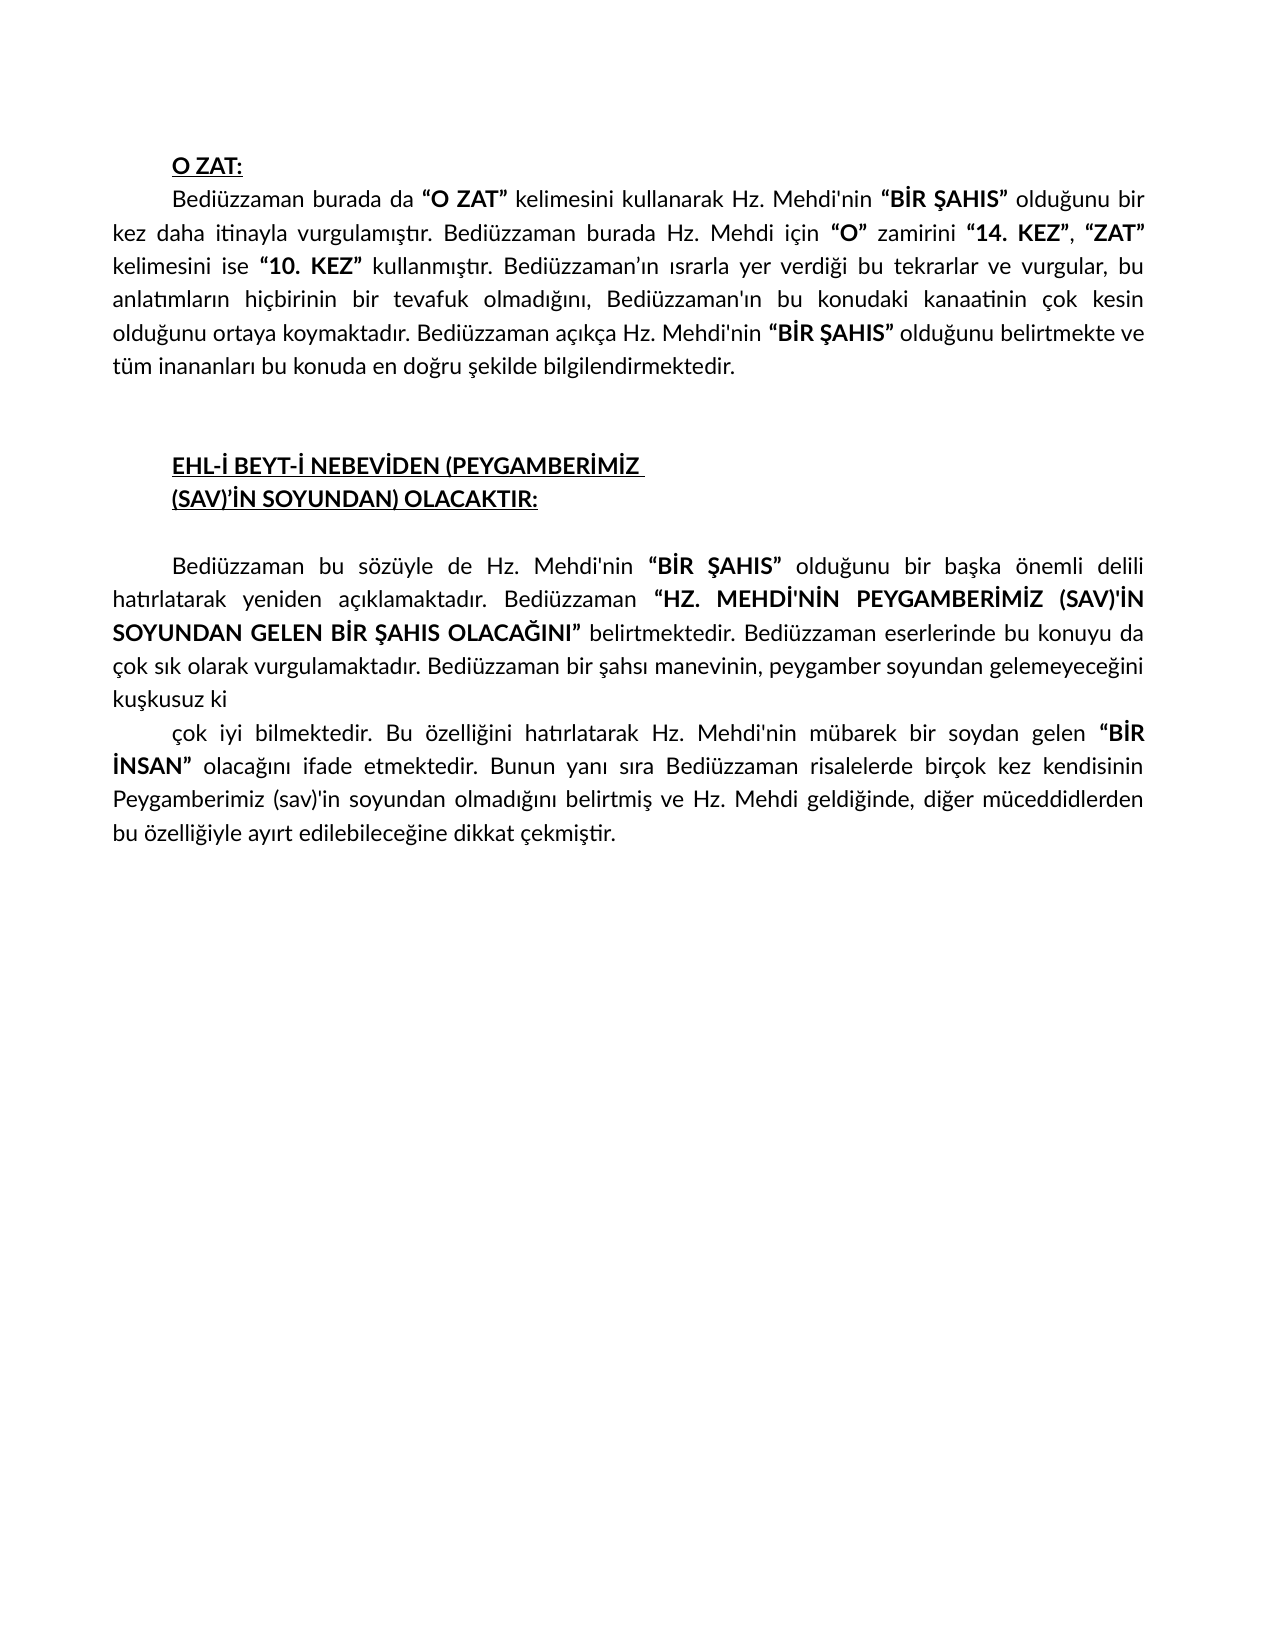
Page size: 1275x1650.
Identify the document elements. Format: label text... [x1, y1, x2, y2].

text Bediüzzaman burada da “O ZAT” kelimesini kullanarak Hz. Mehdi'nin “BİR ŞAHIS” olduğunu bir kez daha itinayla vurgulamıştır. Bediüzzaman burada Hz. Mehdi için “O” zamirini “14. KEZ”, “ZAT” kelimesini ise “10. KEZ” kullanmıştır. Bediüzzaman’ın ısrarla yer verdiği bu tekrarlar ve vurgular, bu anlatımların hiçbirinin bir tevafuk olmadığını, Bediüzzaman'ın bu konudaki kanaatinin çok kesin olduğunu ortaya koymaktadır. Bediüzzaman açıkça Hz. Mehdi'nin “BİR ŞAHIS” olduğunu belirtmekte ve tüm inananları bu konuda en doğru şekilde bilgilendirmektedir. [112, 181, 1145, 381]
text Bediüzzaman bu sözüyle de Hz. Mehdi'nin “BİR ŞAHIS” olduğunu bir başka önemli delili hatırlatarak yeniden açıklamaktadır. Bediüzzaman “HZ. MEHDİ'NİN PEYGAMBERİMİZ (SAV)'İN SOYUNDAN GELEN BİR ŞAHIS OLACAĞINI” belirtmektedir. Bediüzzaman eserlerinde bu konuyu da çok sık olarak vurgulamaktadır. Bediüzzaman bir şahsı manevinin, peygamber soyundan gelemeyeceğini kuşkusuz ki [112, 548, 1145, 714]
text EHL-İ BEYT-İ NEBEVİDEN (PEYGAMBERİMİZ [112, 448, 1145, 481]
text O ZAT: [112, 148, 1145, 181]
text çok iyi bilmektedir. Bu özelliğini hatırlatarak Hz. Mehdi'nin mübarek bir soydan gelen “BİR İNSAN” olacağını ifade etmektedir. Bunun yanı sıra Bediüzzaman risalelerde birçok kez kendisinin Peygamberimiz (sav)'in soyundan olmadığını belirtmiş ve Hz. Mehdi geldiğinde, diğer müceddidlerden bu özelliğiyle ayırt edilebileceğine dikkat çekmiştir. [112, 714, 1145, 848]
text (SAV)’İN SOYUNDAN) OLACAKTIR: [112, 481, 1145, 514]
